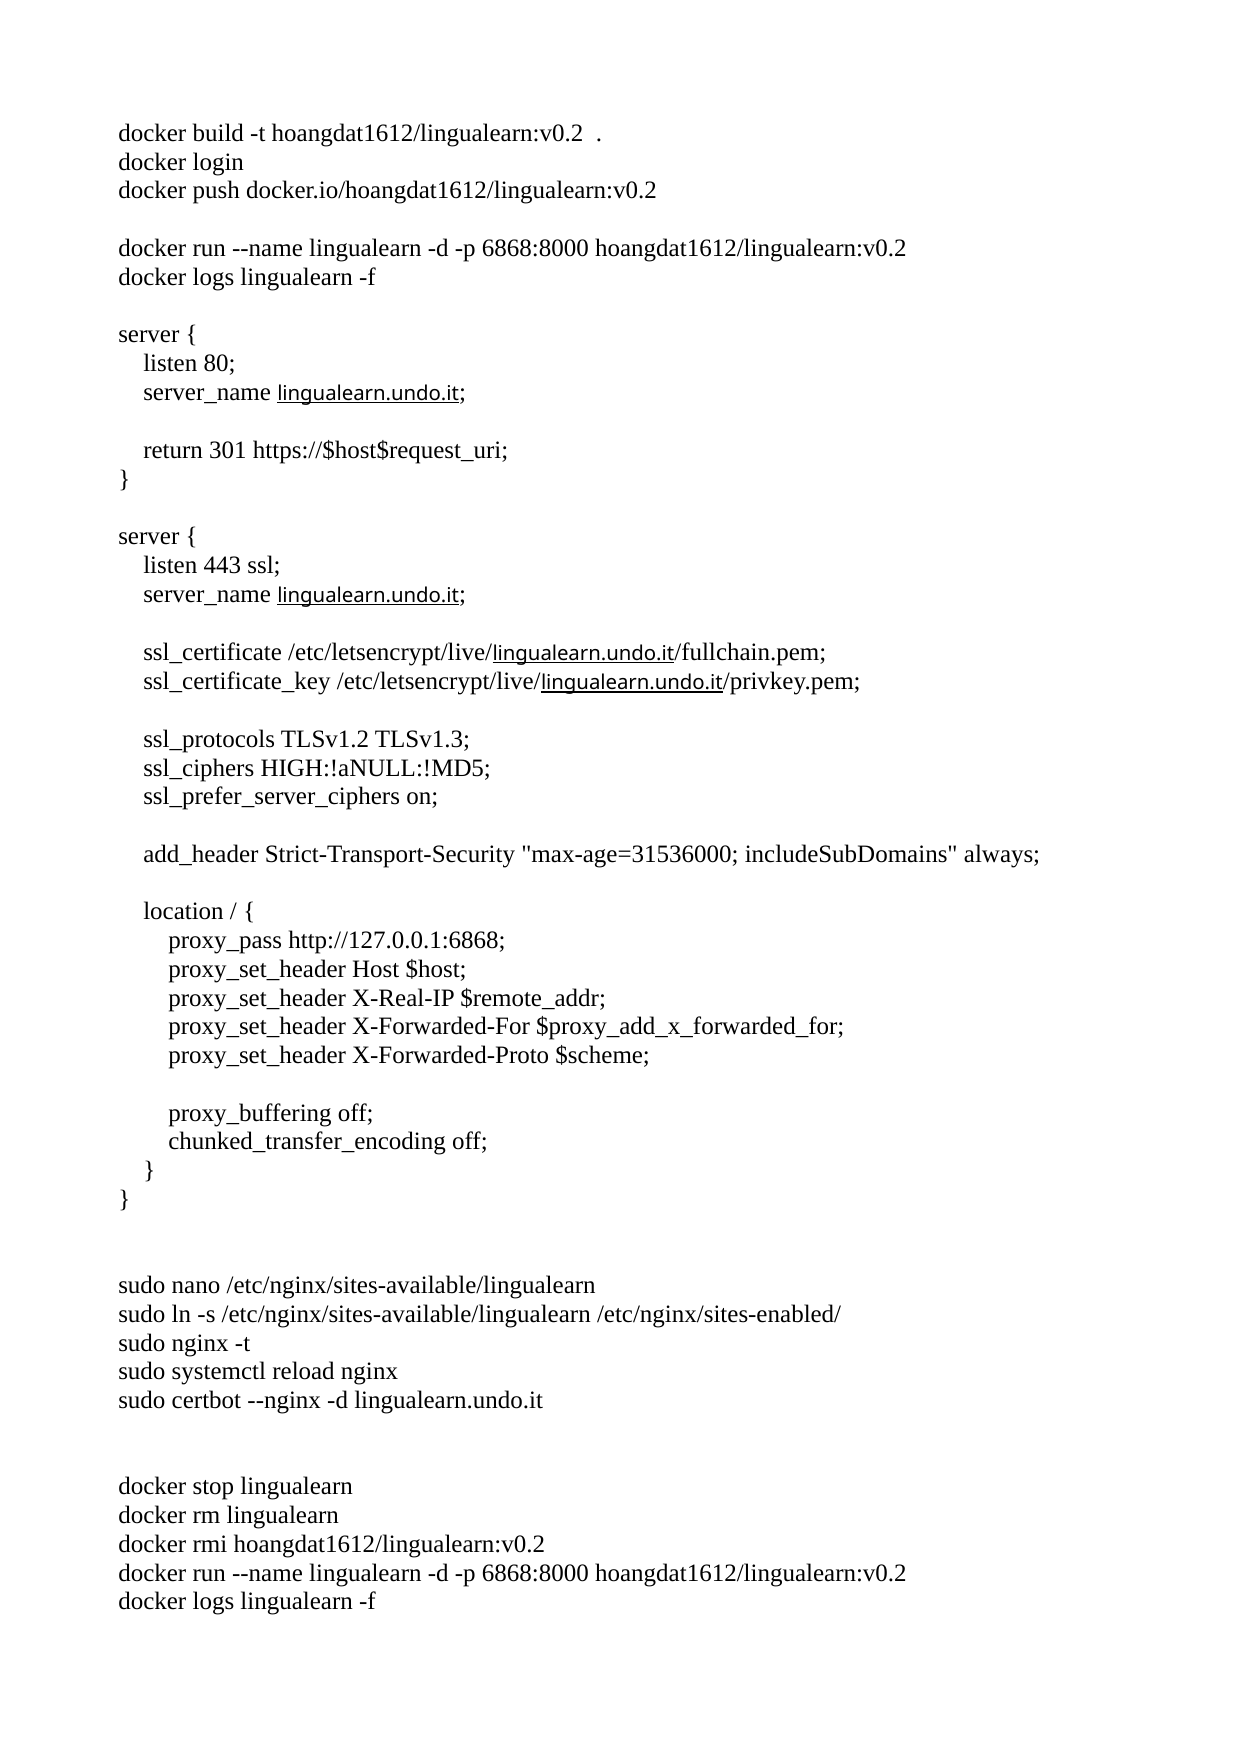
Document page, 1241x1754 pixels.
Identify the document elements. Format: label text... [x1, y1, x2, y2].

text server_name lingualearn.undo.it; [118, 377, 1122, 406]
text docker login [118, 147, 1122, 176]
text listen 443 ssl; [118, 550, 1122, 579]
text } [118, 1184, 1122, 1213]
text server { [118, 521, 1122, 550]
text location / { [118, 896, 1122, 925]
text server { [118, 319, 1122, 348]
text sudo certbot --nginx -d lingualearn.undo.it [118, 1385, 1122, 1414]
text sudo nano /etc/nginx/sites-available/lingualearn [118, 1270, 1122, 1299]
text proxy_set_header X-Forwarded-Proto $scheme; [118, 1040, 1122, 1069]
text docker build -t hoangdat1612/lingualearn:v0.2 . [118, 118, 1122, 147]
text chunked_transfer_encoding off; [118, 1126, 1122, 1155]
text server_name lingualearn.undo.it; [118, 579, 1122, 608]
text proxy_buffering off; [118, 1098, 1122, 1126]
text docker stop lingualearn [118, 1471, 1122, 1500]
text docker rm lingualearn [118, 1500, 1122, 1529]
text docker rmi hoangdat1612/lingualearn:v0.2 [118, 1529, 1122, 1558]
text sudo ln -s /etc/nginx/sites-available/lingualearn /etc/nginx/sites-enabled/ [118, 1299, 1122, 1328]
text proxy_set_header X-Real-IP $remote_addr; [118, 983, 1122, 1011]
text docker run --name lingualearn -d -p 6868:8000 hoangdat1612/lingualearn:v0.2 [118, 1558, 1122, 1586]
text docker logs lingualearn -f [118, 262, 1122, 291]
text sudo nginx -t [118, 1328, 1122, 1356]
text sudo systemctl reload nginx [118, 1356, 1122, 1385]
text ssl_certificate_key /etc/letsencrypt/live/lingualearn.undo.it/privkey.pem; [118, 666, 1122, 695]
text ssl_ciphers HIGH:!aNULL:!MD5; [118, 753, 1122, 781]
text proxy_set_header X-Forwarded-For $proxy_add_x_forwarded_for; [118, 1011, 1122, 1040]
text ssl_certificate /etc/letsencrypt/live/lingualearn.undo.it/fullchain.pem; [118, 637, 1122, 666]
text listen 80; [118, 348, 1122, 377]
text proxy_pass http://127.0.0.1:6868; [118, 925, 1122, 954]
text } [118, 1155, 1122, 1184]
text ssl_protocols TLSv1.2 TLSv1.3; [118, 724, 1122, 753]
text } [118, 464, 1122, 492]
text add_header Strict-Transport-Security "max-age=31536000; includeSubDomains" always; [118, 839, 1122, 868]
text ssl_prefer_server_ciphers on; [118, 781, 1122, 810]
text docker logs lingualearn -f [118, 1586, 1122, 1615]
text proxy_set_header Host $host; [118, 954, 1122, 983]
text docker run --name lingualearn -d -p 6868:8000 hoangdat1612/lingualearn:v0.2 [118, 233, 1122, 262]
text return 301 https://$host$request_uri; [118, 435, 1122, 464]
text docker push docker.io/hoangdat1612/lingualearn:v0.2 [118, 176, 1122, 204]
